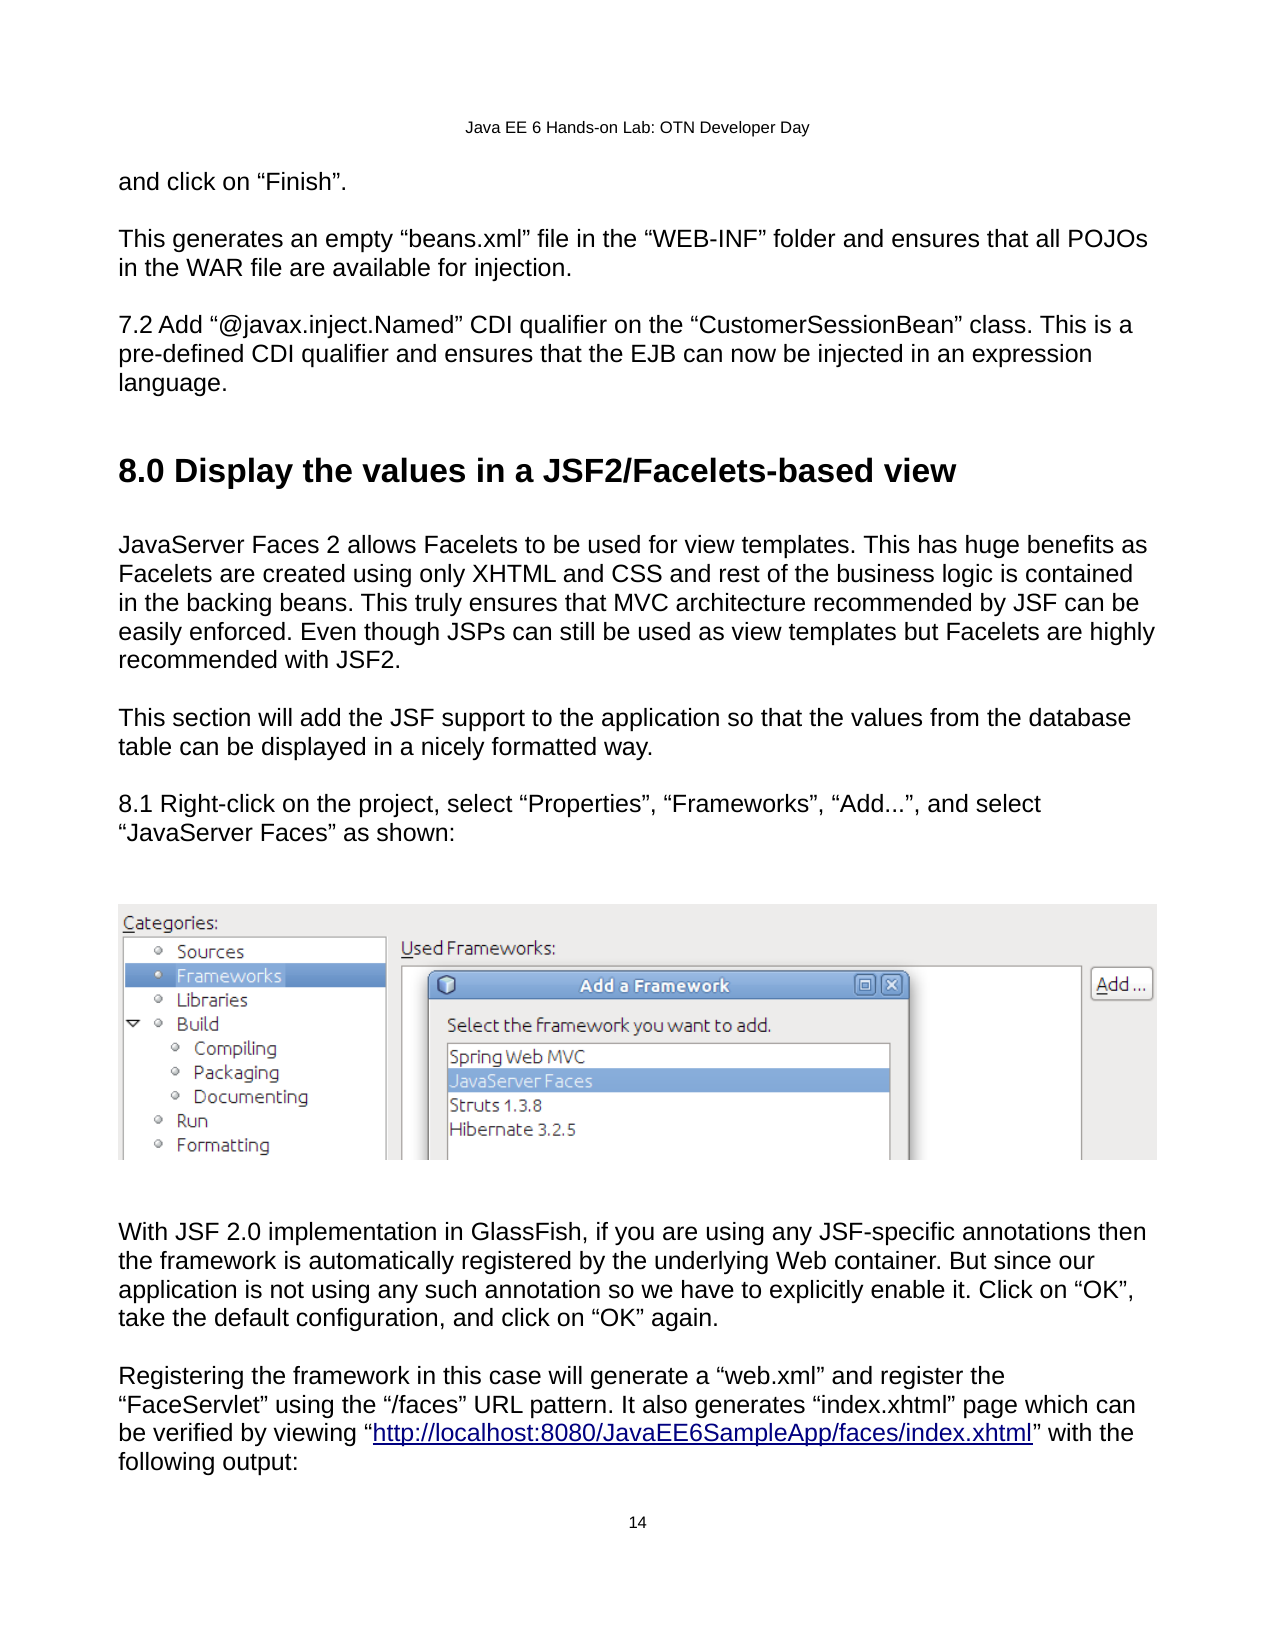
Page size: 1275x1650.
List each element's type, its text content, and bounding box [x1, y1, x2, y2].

text JavaServer Faces 2 allows Facelets to be used for view templates. This has huge benefits as Facelets are created using only XHTML and CSS and rest of the business logic is contained in the backing beans. This truly ensures that MVC architecture recommended by JSF can be easily enforced. Even though JSPs can still be used as view templates but Facelets are highly recommended with JSF2. [118, 530, 1157, 674]
text This section will add the JSF support to the application so that the values from the database table can be displayed in a nicely formatted way. [118, 674, 1157, 760]
picture [118, 904, 1157, 1160]
text This generates an empty “beans.xml” file in the “WEB-INF” folder and ensures that all POJOs in the WAR file are available for injection. [118, 224, 1157, 282]
text 7.2 Add “@javax.inject.Named” CDI qualifier on the “CustomerSessionBean” class. This is a pre-defined CDI qualifier and ensures that the EJB can now be injected in an expression language. [118, 311, 1157, 426]
text and click on “Finish”. [118, 167, 1157, 196]
text With JSF 2.0 implementation in GlassFish, if you are using any JSF-specific annotations then the framework is automatically registered by the underlying Web container. But since our application is not using any such annotation so we have to explicitly enable it. Click on “OK”, take the default configuration, and click on “OK” again. Registering the framework in this case will generate a “web.xml” and register the “FaceServlet” using the “/faces” URL pattern. It also generates “index.xhtml” page which can be verified by viewing “http://localhost:8080/JavaEE6SampleApp/faces/index.xhtml” with the following output: [118, 1217, 1157, 1476]
subtitle 8.0 Display the values in a JSF2/Facelets-based view [118, 451, 1157, 489]
text 8.1 Right-click on the project, select “Properties”, “Frameworks”, “Add...”, and select “JavaServer Faces” as shown: [118, 789, 1157, 904]
